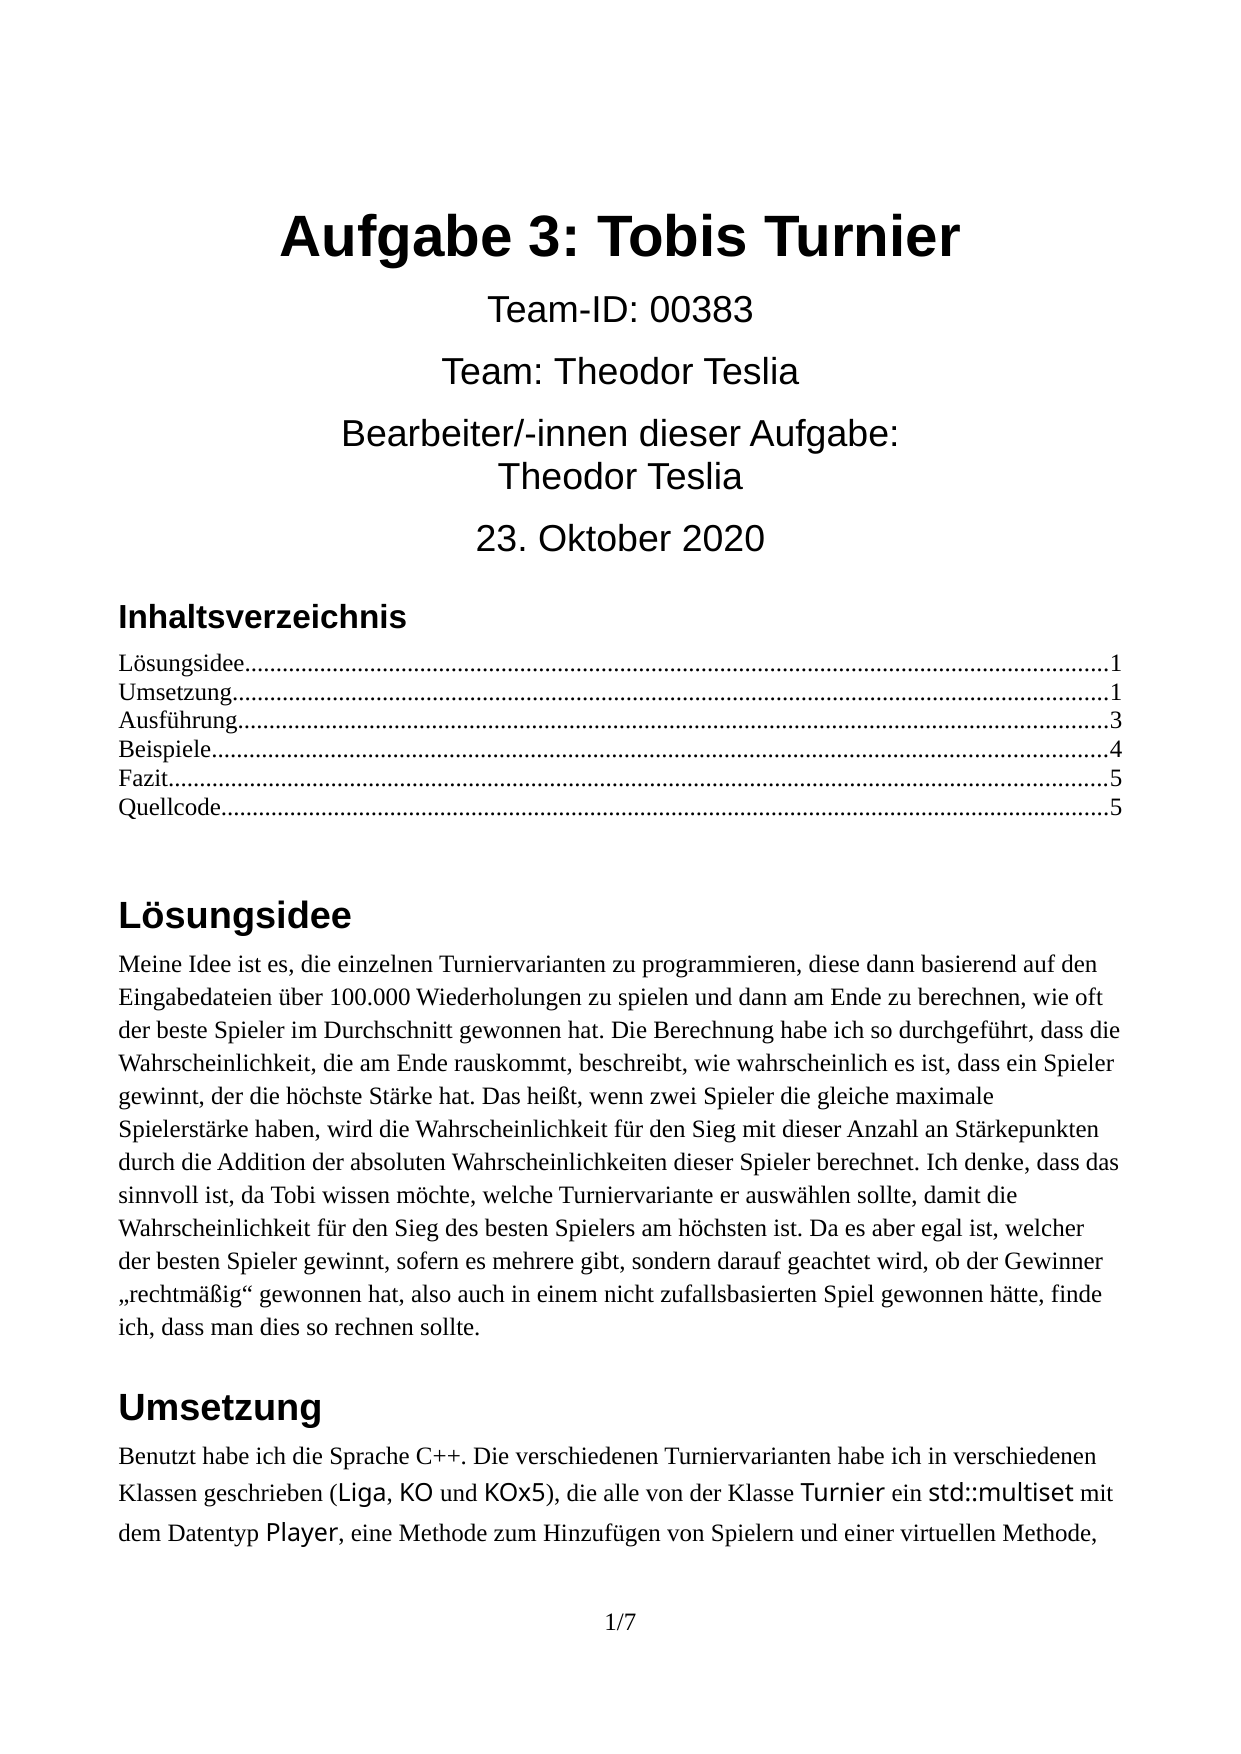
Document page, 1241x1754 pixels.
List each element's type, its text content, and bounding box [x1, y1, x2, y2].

subtitle Team-ID: 00383 [118, 288, 1122, 331]
subtitle Bearbeiter/-innen dieser Aufgabe: Theodor Teslia [118, 411, 1122, 498]
subtitle Inhaltsverzeichnis [118, 597, 1122, 636]
subtitle Umsetzung [118, 1385, 1122, 1429]
text Benutzt habe ich die Sprache C++. Die verschiedenen Turniervarianten habe ich in verschiedenen Klassen geschrieben (Liga, KO und KOx5), die alle von der Klasse Turnier ein std::multiset mit dem Datentyp Player, eine Methode zum Hinzufügen von Spielern und einer virtuellen Methode, [118, 1441, 1122, 1548]
subtitle Lösungsidee [118, 893, 1122, 937]
text Lösungsidee 1 [118, 648, 1122, 677]
text Ausführung 3 [118, 706, 1122, 734]
text Quellcode 5 [118, 792, 1122, 821]
text Meine Idee ist es, die einzelnen Turniervarianten zu programmieren, diese dann basierend auf den Eingabedateien über 100.000 Wiederholungen zu spielen und dann am Ende zu berechnen, wie oft der beste Spieler im Durchschnitt gewonnen hat. Die Berechnung habe ich so durchgeführt, dass die Wahrscheinlichkeit, die am Ende rauskommt, beschreibt, wie wahrscheinlich es ist, dass ein Spieler gewinnt, der die höchste Stärke hat. Das heißt, wenn zwei Spieler die gleiche maximale Spielerstärke haben, wird die Wahrscheinlichkeit für den Sieg mit dieser Anzahl an Stärkepunkten durch die Addition der absoluten Wahrscheinlichkeiten dieser Spieler berechnet. Ich denke, dass das sinnvoll ist, da Tobi wissen möchte, welche Turniervariante er auswählen sollte, damit die Wahrscheinlichkeit für den Sieg des besten Spielers am höchsten ist. Da es aber egal ist, welcher der besten Spieler gewinnt, sofern es mehrere gibt, sondern darauf geachtet wird, ob der Gewinner „rechtmäßig“ gewonnen hat, also auch in einem nicht zufallsbasierten Spiel gewonnen hätte, finde ich, dass man dies so rechnen sollte. [118, 949, 1122, 1341]
text Beispiele 4 [118, 734, 1122, 763]
subtitle 23. Oktober 2020 [118, 516, 1122, 559]
title Aufgabe 3: Tobis Turnier [118, 202, 1122, 269]
text Fazit 5 [118, 763, 1122, 792]
subtitle Team: Theodor Teslia [118, 349, 1122, 393]
text Umsetzung 1 [118, 677, 1122, 706]
